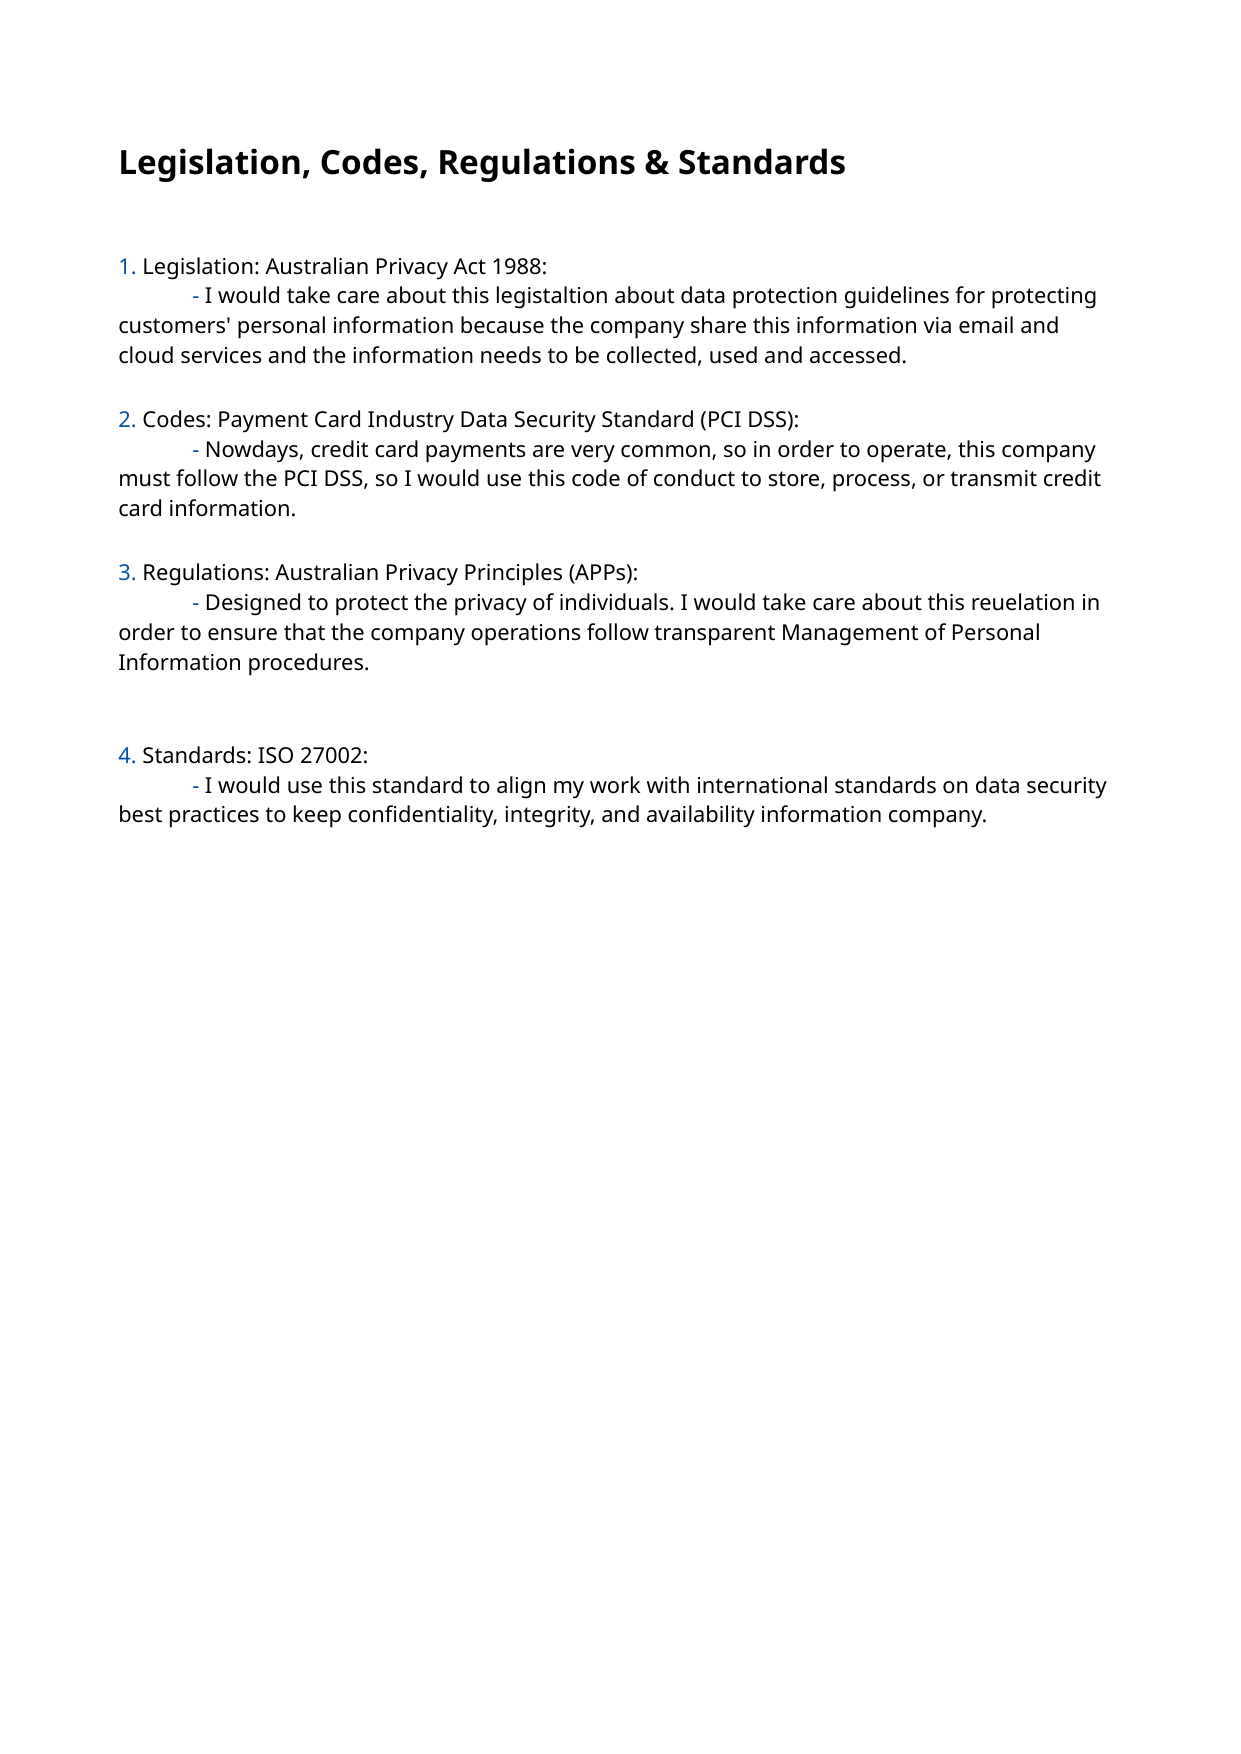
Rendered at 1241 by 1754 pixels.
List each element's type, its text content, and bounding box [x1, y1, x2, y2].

text - Nowdays, credit card payments are very common, so in order to operate, this company must follow the PCI DSS, so I would use this code of conduct to store, process, or transmit credit card information. [118, 434, 1122, 523]
text 4. Standards: ISO 27002: [118, 740, 1122, 769]
text 1. Legislation: Australian Privacy Act 1988: [118, 251, 1122, 280]
text 3. Regulations: Australian Privacy Principles (APPs): [118, 557, 1122, 587]
subtitle Legislation, Codes, Regulations & Standards [118, 139, 1122, 184]
text - I would use this standard to align my work with international standards on data security best practices to keep confidentiality, integrity, and availability information company. [118, 769, 1122, 829]
text - I would take care about this legistaltion about data protection guidelines for protecting customers' personal information because the company share this information via email and cloud services and the information needs to be collected, used and accessed. [118, 280, 1122, 370]
text - Designed to protect the privacy of individuals. I would take care about this reuelation in order to ensure that the company operations follow transparent Management of Personal Information procedures. [118, 587, 1122, 676]
text 2. Codes: Payment Card Industry Data Security Standard (PCI DSS): [118, 404, 1122, 434]
